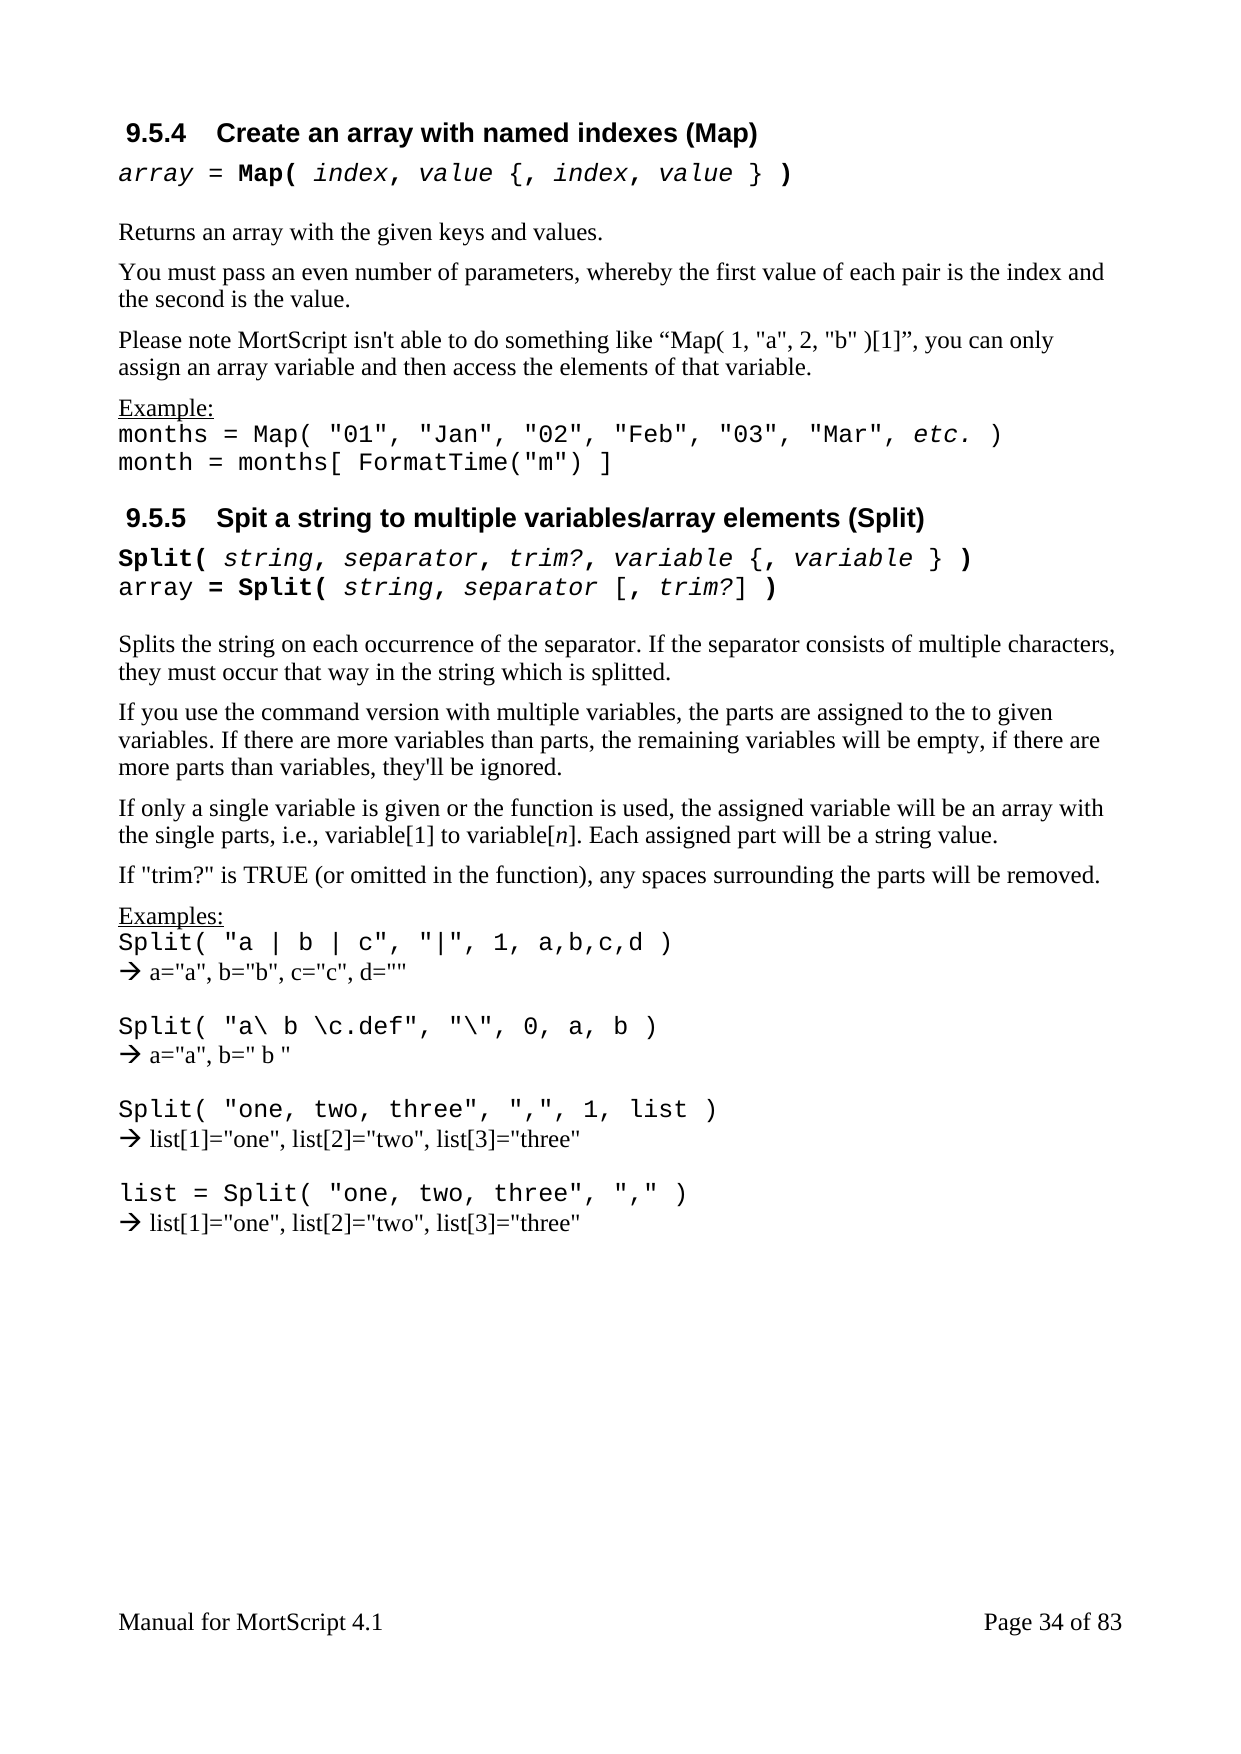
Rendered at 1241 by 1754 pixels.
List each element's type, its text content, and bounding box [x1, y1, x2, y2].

text months = Map( "01", "Jan", "02", "Feb", "03", "Mar", etc. ) [118, 421, 1122, 450]
text  list[1]="one", list[2]="two", list[3]="three" [118, 1209, 1122, 1237]
text array = Split( string, separator [, trim?] ) [118, 574, 1122, 602]
text month = months[ FormatTime("m") ] [118, 450, 1122, 478]
text Split( "a | b | c", "|", 1, a,b,c,d ) [118, 929, 1122, 958]
subtitle Spit a string to multiple variables/array elements (Split) [118, 503, 1122, 533]
text Split( "a\ b \c.def", "\", 0, a, b ) [118, 1013, 1122, 1042]
text  list[1]="one", list[2]="two", list[3]="three" [118, 1125, 1122, 1153]
text  a="a", b=" b " [118, 1042, 1122, 1069]
text  a="a", b="b", c="c", d="" [118, 958, 1122, 986]
text Split( "one, two, three", ",", 1, list ) [118, 1097, 1122, 1125]
text Example: [118, 394, 1122, 421]
text If you use the command version with multiple variables, the parts are assigned to the to given variables. If there are more variables than parts, the remaining variables will be empty, if there are more parts than variables, they'll be ignored. [118, 698, 1122, 781]
text You must pass an even number of parameters, whereby the first value of each pair is the index and the second is the value. [118, 258, 1122, 313]
text array = Map( index, value {, index, value } ) [118, 161, 1122, 189]
text Returns an array with the given keys and values. [118, 218, 1122, 245]
text Splits the string on each occurrence of the separator. If the separator consists of multiple characters, they must occur that way in the string which is splitted. [118, 630, 1122, 686]
text If "trim?" is TRUE (or omitted in the function), any spaces surrounding the parts will be removed. [118, 862, 1122, 889]
text Examples: [118, 902, 1122, 929]
text Split( string, separator, trim?, variable {, variable } ) [118, 546, 1122, 574]
text Please note MortScript isn't able to do something like “Map( 1, "a", 2, "b" )[1]”, you can only assign an array variable and then access the elements of that variable. [118, 326, 1122, 381]
subtitle Create an array with named indexes (Map) [118, 118, 1122, 148]
text If only a single variable is given or the function is used, the assigned variable will be an array with the single parts, i.e., variable[1] to variable[n]. Each assigned part will be a string value. [118, 794, 1122, 849]
text list = Split( "one, two, three", "," ) [118, 1181, 1122, 1209]
